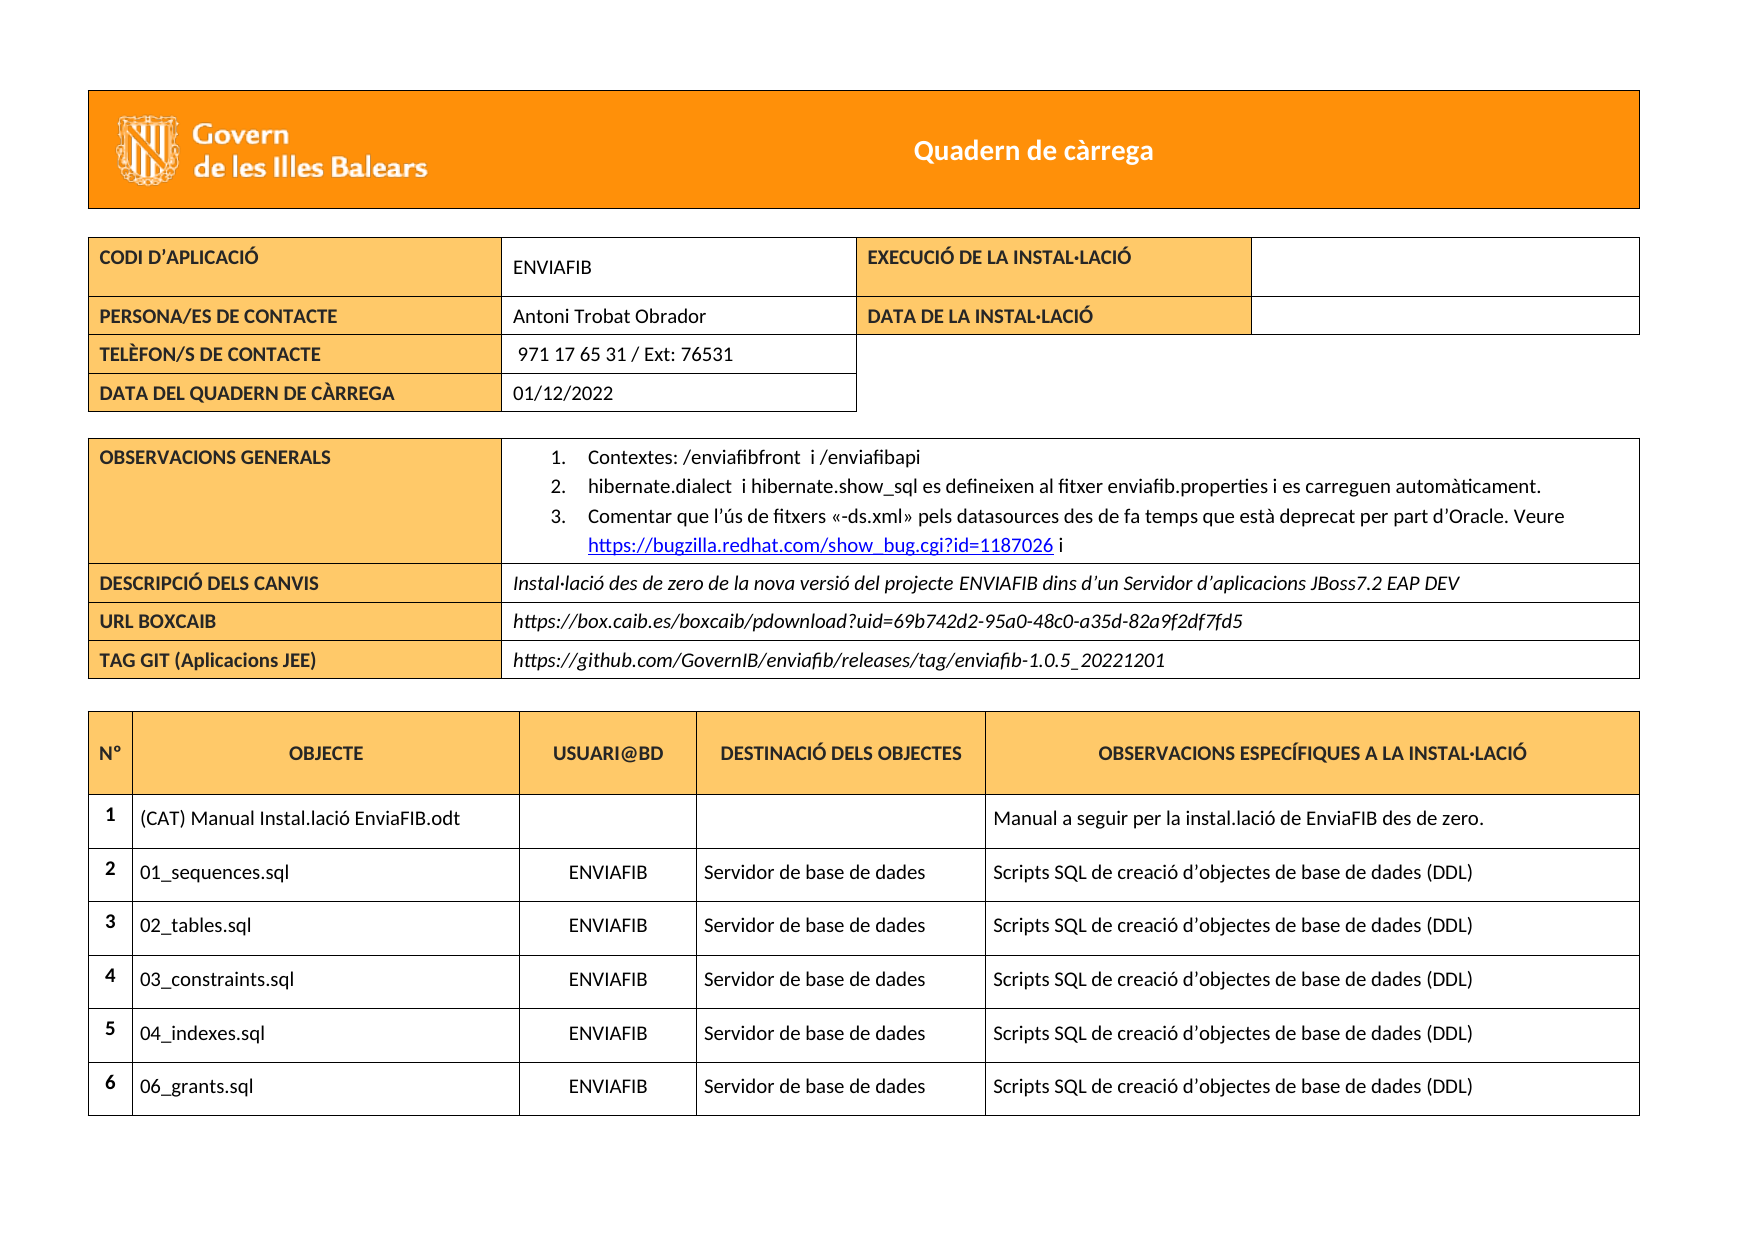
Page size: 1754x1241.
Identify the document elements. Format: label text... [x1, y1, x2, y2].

table_cell [520, 795, 696, 848]
table_cell 06_grants.sql [133, 1063, 519, 1115]
table_header [89, 91, 428, 109]
table_cell Antoni Trobat Obrador [502, 297, 856, 334]
table_cell 01_sequences.sql [133, 849, 519, 901]
table_header [1252, 238, 1639, 296]
table_cell https://box.caib.es/boxcaib/pdownload?uid=69b742d2-95a0-48c0-a35d-82a9f2df7fd5 [502, 603, 1639, 640]
table_cell ENVIAFIB [520, 956, 696, 1008]
table_cell [1252, 297, 1639, 334]
table_header OBSERVACIONS ESPECÍFIQUES A LA INSTAL·LACIÓ [986, 712, 1639, 794]
table_header ENVIAFIB [502, 238, 856, 296]
table_cell (CAT) Manual Instal.lació EnviaFIB.odt [133, 795, 519, 848]
table_cell [697, 795, 985, 848]
table_cell Scripts SQL de creació d’objectes de base de dades (DDL) [986, 1009, 1639, 1062]
table_header EXECUCIÓ DE LA INSTAL·LACIÓ [857, 238, 1251, 296]
table_header Contextes: /enviafibfront i /enviafibapi hibernate.dialect i hibernate.show_sql es defineixen al fitxer enviafib.properties i es carreguen automàticament. Comentar que l’ús de fitxers «-ds.xml» pels datasources des de fa temps que està deprecat per part d’Oracle. Veure https://bugzilla.redhat.com/show_bug.cgi?id=1187026 i [502, 439, 1639, 563]
table_cell 1 [89, 795, 132, 848]
table_cell [1251, 373, 1639, 411]
table_cell 04_indexes.sql [133, 1009, 519, 1062]
table_cell 6 [89, 1063, 132, 1115]
table_cell Servidor de base de dades [697, 956, 985, 1008]
table_cell Servidor de base de dades [697, 1009, 985, 1062]
table_cell [857, 335, 1251, 373]
picture [91, 109, 474, 195]
table_cell 01/12/2022 [502, 374, 856, 411]
table_header OBJECTE [133, 712, 519, 794]
table_cell Instal·lació des de zero de la nova versió del projecte ENVIAFIB dins d’un Servidor d’aplicacions JBoss7.2 EAP DEV [502, 564, 1639, 602]
table_cell 03_constraints.sql [133, 956, 519, 1008]
table_cell Manual a seguir per la instal.lació de EnviaFIB des de zero. [986, 795, 1639, 848]
table_header [89, 110, 428, 208]
table_cell Scripts SQL de creació d’objectes de base de dades (DDL) [986, 849, 1639, 901]
table_cell Servidor de base de dades [697, 1063, 985, 1115]
table_cell Scripts SQL de creació d’objectes de base de dades (DDL) [986, 1063, 1639, 1115]
table_cell 971 17 65 31 / Ext: 76531 [502, 335, 856, 373]
table_header Nº [89, 712, 132, 794]
table_cell Servidor de base de dades [697, 902, 985, 955]
table_header [428, 91, 1639, 109]
table_cell URL BOXCAIB [89, 603, 501, 640]
table_cell TELÈFON/S DE CONTACTE [89, 335, 501, 373]
table_cell 3 [89, 902, 132, 955]
table_cell ENVIAFIB [520, 1009, 696, 1062]
table_cell https://github.com/GovernIB/enviafib/releases/tag/enviafib-1.0.5_20221201 [502, 641, 1639, 678]
table_cell [1251, 335, 1639, 373]
table_cell 5 [89, 1009, 132, 1062]
table_cell ENVIAFIB [520, 1063, 696, 1115]
table_header OBSERVACIONS GENERALS [89, 439, 501, 563]
table_cell TAG GIT (Aplicacions JEE) [89, 641, 501, 678]
table_cell DATA DEL QUADERN DE CÀRREGA [89, 374, 501, 411]
table_cell PERSONA/ES DE CONTACTE [89, 297, 501, 334]
table_cell Scripts SQL de creació d’objectes de base de dades (DDL) [986, 902, 1639, 955]
table_cell [857, 373, 1251, 411]
table_header USUARI@BD [520, 712, 696, 794]
table_cell ENVIAFIB [520, 902, 696, 955]
table_header CODI D’APLICACIÓ [89, 238, 501, 296]
table_cell ENVIAFIB [520, 849, 696, 901]
table_header Quadern de càrrega [428, 110, 1639, 208]
table_cell 2 [89, 849, 132, 901]
table_cell 4 [89, 956, 132, 1008]
table_cell Scripts SQL de creació d’objectes de base de dades (DDL) [986, 956, 1639, 1008]
table_cell Servidor de base de dades [697, 849, 985, 901]
table_header DESTINACIÓ DELS OBJECTES [697, 712, 985, 794]
table_cell DESCRIPCIÓ DELS CANVIS [89, 564, 501, 602]
table_cell DATA DE LA INSTAL·LACIÓ [857, 297, 1251, 334]
table_cell 02_tables.sql [133, 902, 519, 955]
